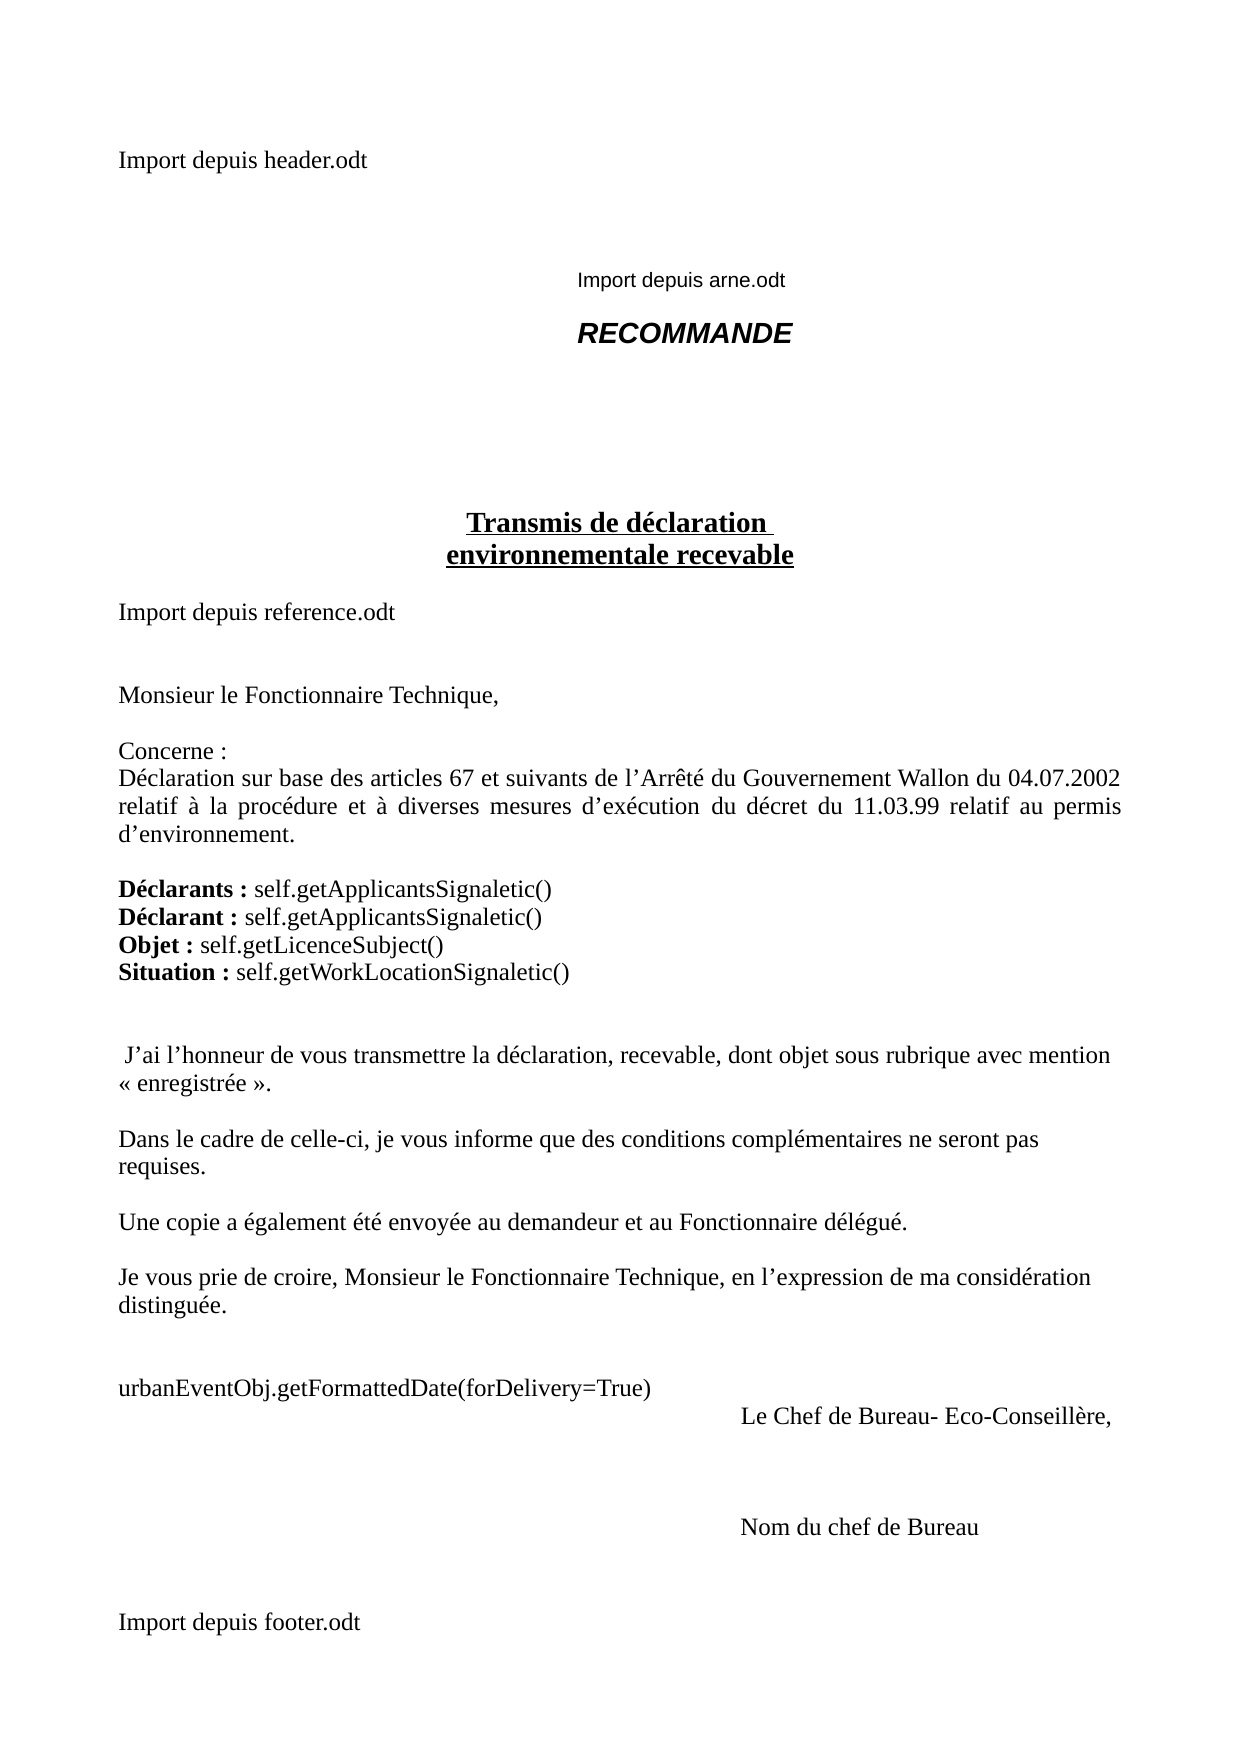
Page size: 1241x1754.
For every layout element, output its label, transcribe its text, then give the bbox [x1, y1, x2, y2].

text Déclaration sur base des articles 67 et suivants de l’Arrêté du Gouvernement Wallon du 04.07.2002 relatif à la procédure et à diverses mesures d’exécution du décret du 11.03.99 relatif au permis d’environnement. [118, 764, 1122, 848]
text Le Chef de Bureau- Eco-Conseillère, [605, 1402, 1122, 1429]
subtitle RECOMMANDE [577, 317, 1038, 349]
text J’ai l’honneur de vous transmettre la déclaration, recevable, dont objet sous rubrique avec mention « enregistrée ». [118, 1042, 1122, 1097]
text Déclarants : self.getApplicantsSignaletic() [118, 875, 1122, 903]
text Import depuis header.odt [118, 146, 539, 173]
text Situation : self.getWorkLocationSignaletic() [118, 958, 1122, 986]
text Une copie a également été envoyée au demandeur et au Fonctionnaire délégué. [118, 1208, 1122, 1236]
text Dans le cadre de celle-ci, je vous informe que des conditions complémentaires ne seront pas requises. [118, 1125, 1122, 1180]
text Import depuis arne.odt [577, 268, 1038, 292]
title Transmis de déclaration [118, 506, 1122, 538]
text Déclarant : self.getApplicantsSignaletic() [118, 903, 1122, 931]
text Import depuis reference.odt [118, 598, 1122, 626]
text Concerne : [118, 737, 1122, 764]
text Monsieur le Fonctionnaire Technique, [118, 681, 1122, 709]
text Objet : self.getLicenceSubject() [118, 931, 1122, 958]
text Nom du chef de Bureau [118, 1513, 1122, 1540]
text urbanEventObj.getFormattedDate(forDelivery=True) [118, 1374, 1122, 1402]
title environnementale recevable [118, 538, 1122, 571]
text Je vous prie de croire, Monsieur le Fonctionnaire Technique, en l’expression de ma considération distinguée. [118, 1263, 1122, 1319]
